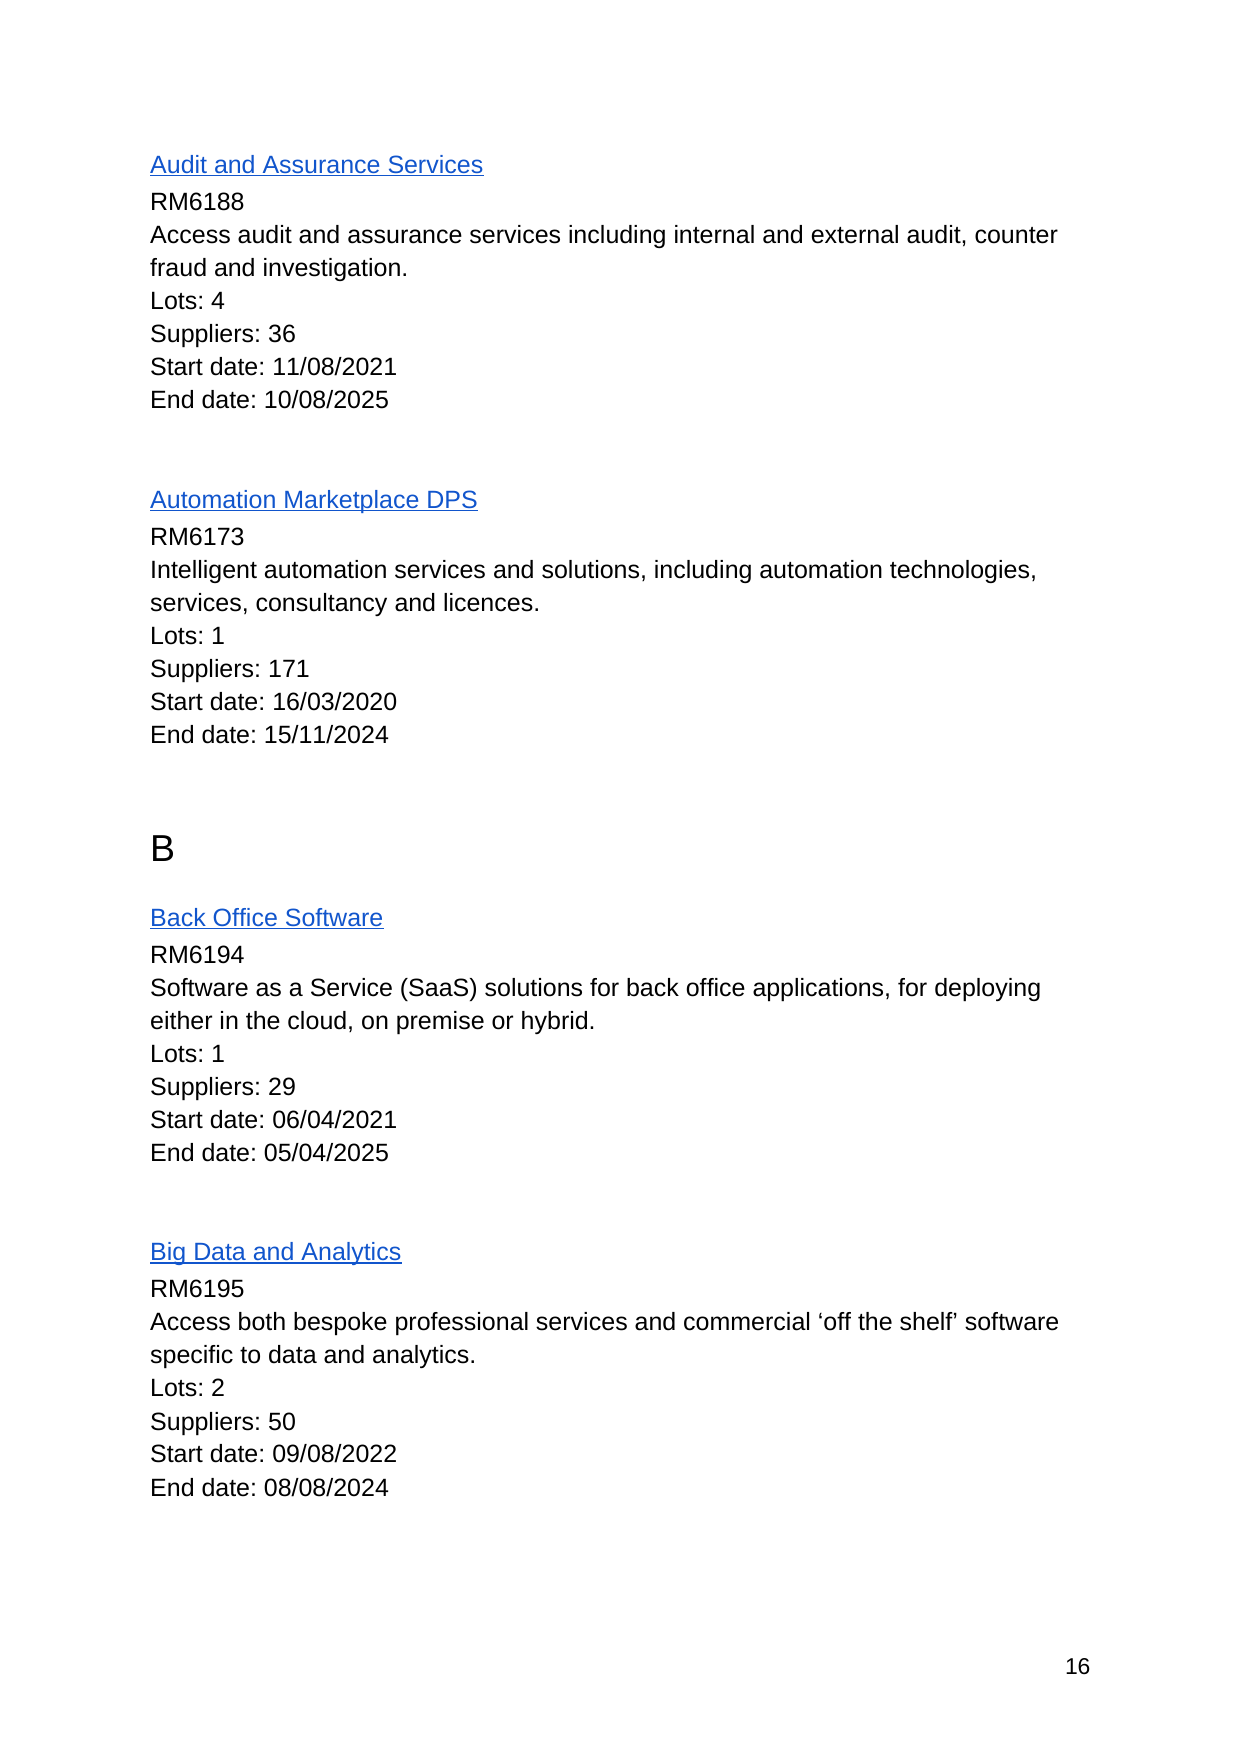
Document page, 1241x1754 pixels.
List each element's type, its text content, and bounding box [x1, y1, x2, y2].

text RM6188 [150, 187, 1090, 216]
text Start date: 09/08/2022 [150, 1439, 1090, 1468]
text Suppliers: 29 [150, 1072, 1090, 1101]
text RM6194 [150, 940, 1090, 968]
text Access both bespoke professional services and commercial ‘off the shelf’ software specific to data and analytics. [150, 1307, 1090, 1369]
subtitle Automation Marketplace DPS [150, 484, 1090, 513]
text Suppliers: 50 [150, 1406, 1090, 1435]
text Intelligent automation services and solutions, including automation technologies, services, consultancy and licences. [150, 555, 1090, 616]
subtitle B [150, 826, 1090, 869]
text Suppliers: 36 [150, 319, 1090, 348]
text Start date: 06/04/2021 [150, 1105, 1090, 1134]
text RM6173 [150, 522, 1090, 550]
text Start date: 16/03/2020 [150, 687, 1090, 716]
text End date: 05/04/2025 [150, 1138, 1090, 1167]
text Suppliers: 171 [150, 654, 1090, 682]
text Software as a Service (SaaS) solutions for back office applications, for deploying either in the cloud, on premise or hybrid. [150, 973, 1090, 1034]
text RM6195 [150, 1274, 1090, 1303]
subtitle Back Office Software [150, 903, 1090, 931]
text Lots: 2 [150, 1373, 1090, 1402]
text Start date: 11/08/2021 [150, 352, 1090, 381]
text Lots: 4 [150, 286, 1090, 315]
text End date: 08/08/2024 [150, 1472, 1090, 1501]
text End date: 15/11/2024 [150, 720, 1090, 748]
subtitle Audit and Assurance Services [150, 150, 1090, 179]
text Lots: 1 [150, 621, 1090, 649]
text Access audit and assurance services including internal and external audit, counter fraud and investigation. [150, 220, 1090, 282]
text End date: 10/08/2025 [150, 385, 1090, 414]
subtitle Big Data and Analytics [150, 1237, 1090, 1266]
text Lots: 1 [150, 1039, 1090, 1068]
